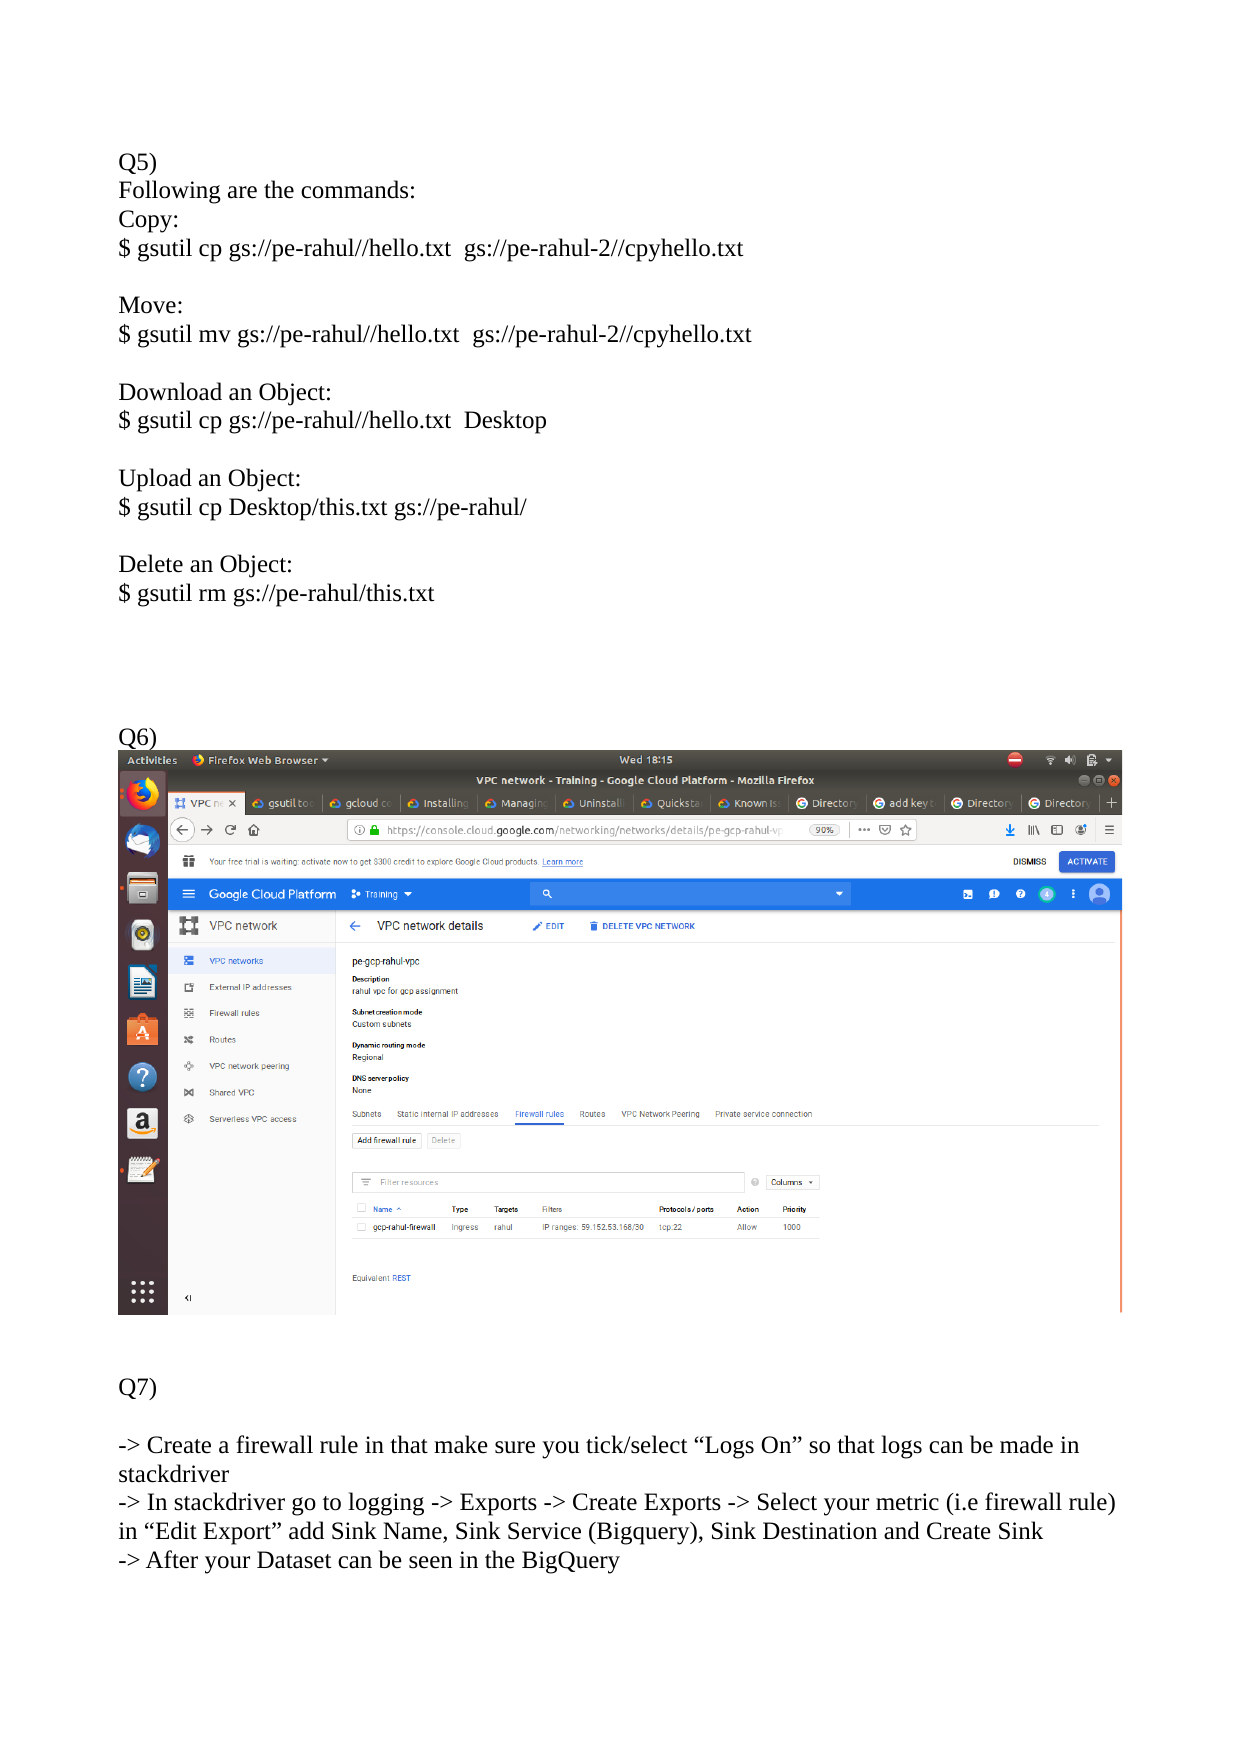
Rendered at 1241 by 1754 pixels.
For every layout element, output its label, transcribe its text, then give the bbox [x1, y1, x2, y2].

text Delete an Object: [118, 549, 1122, 578]
text $ gsutil mv gs://pe-rahul//hello.txt gs://pe-rahul-2//cpyhello.txt [118, 319, 1122, 348]
text -> In stackdriver go to logging -> Exports -> Create Exports -> Select your metric (i.e firewall rule) in “Edit Export” add Sink Name, Sink Service (Bigquery), Sink Destination and Create Sink [118, 1487, 1122, 1545]
text Q7) [118, 1372, 1122, 1401]
text $ gsutil cp gs://pe-rahul//hello.txt gs://pe-rahul-2//cpyhello.txt [118, 233, 1122, 262]
text Upload an Object: [118, 463, 1122, 492]
picture [118, 750, 1123, 1315]
text Q5) [118, 147, 1122, 176]
text Q6) [118, 722, 1122, 750]
text Following are the commands: [118, 176, 1122, 204]
text Download an Object: [118, 377, 1122, 406]
text $ gsutil cp Desktop/this.txt gs://pe-rahul/ [118, 492, 1122, 521]
text -> Create a firewall rule in that make sure you tick/select “Logs On” so that logs can be made in stackdriver [118, 1430, 1122, 1487]
text $ gsutil rm gs://pe-rahul/this.txt [118, 578, 1122, 607]
text -> After your Dataset can be seen in the BigQuery [118, 1545, 1122, 1574]
text Move: [118, 291, 1122, 319]
text Copy: [118, 204, 1122, 233]
text $ gsutil cp gs://pe-rahul//hello.txt Desktop [118, 406, 1122, 434]
